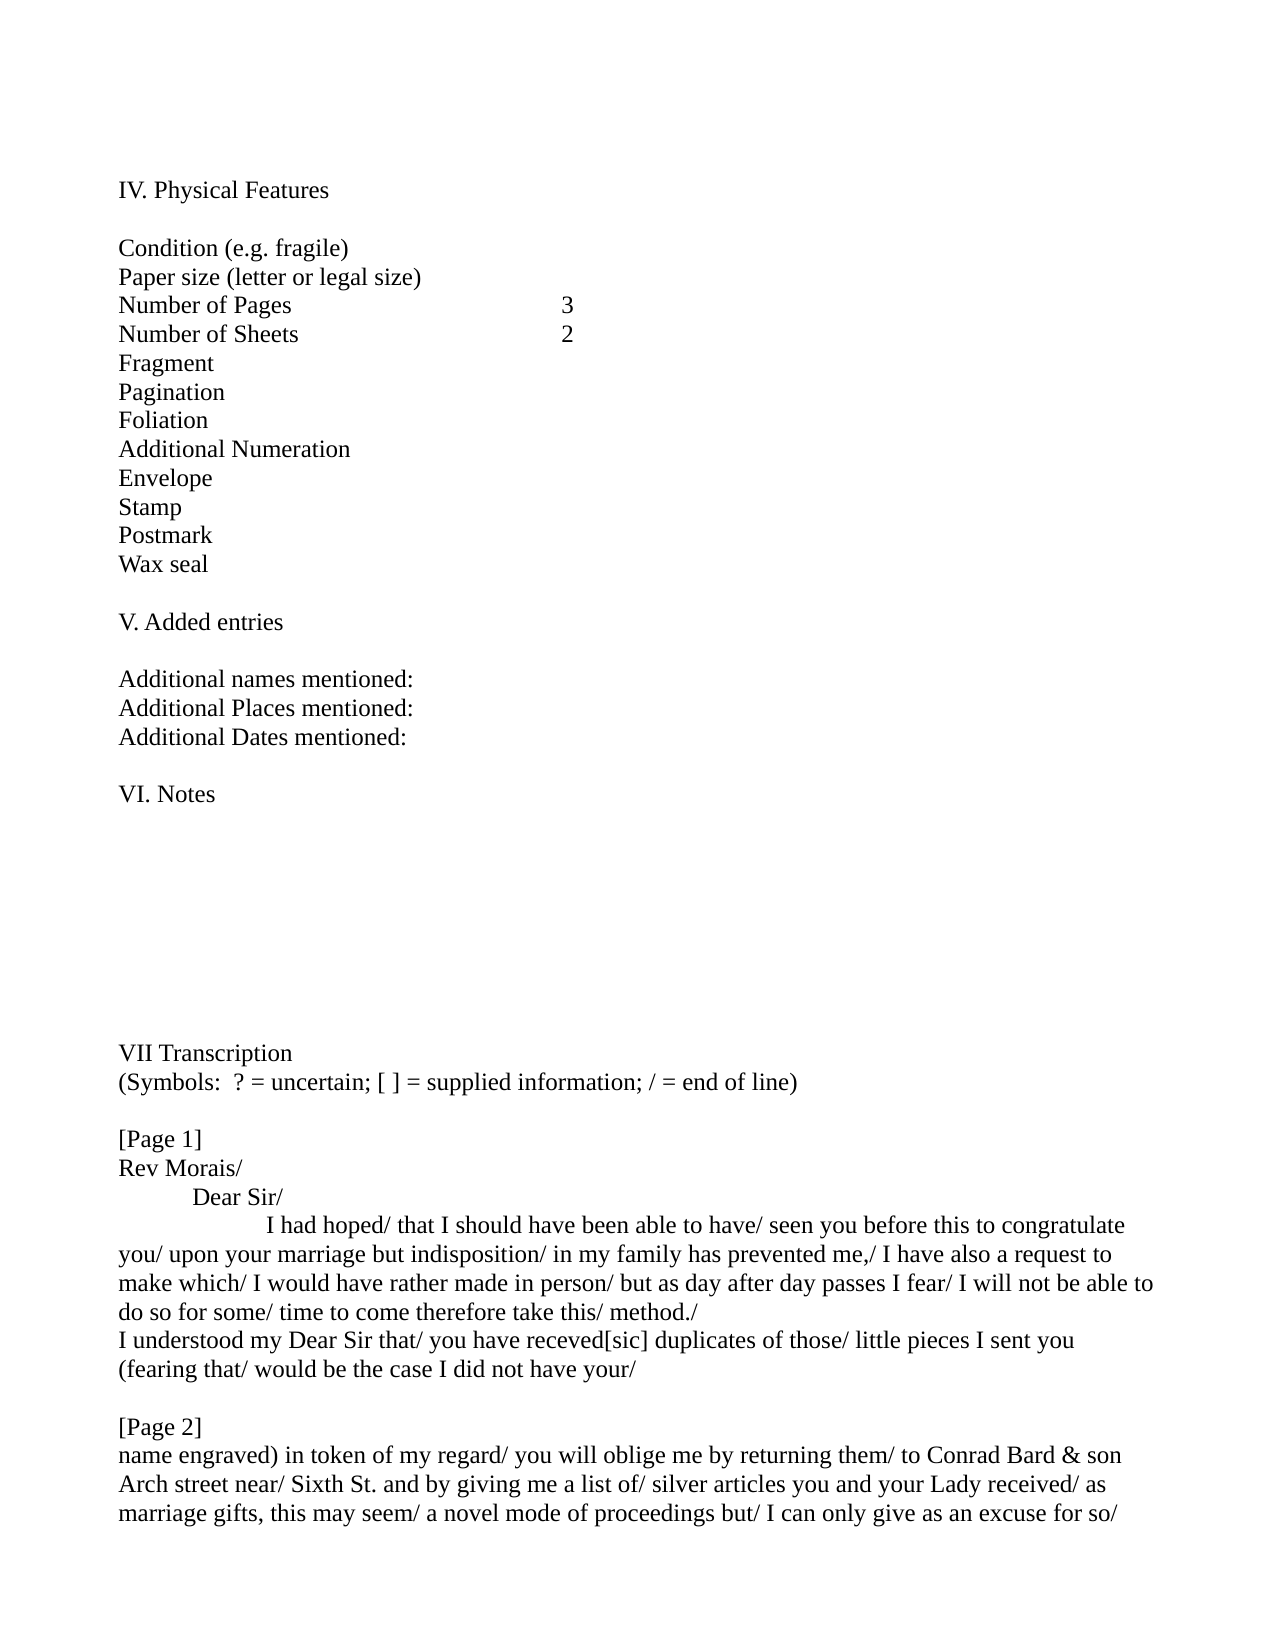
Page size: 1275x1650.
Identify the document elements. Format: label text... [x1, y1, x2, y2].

text Stamp [118, 492, 1157, 521]
text Postmark [118, 521, 1157, 549]
text V. Added entries [118, 607, 1157, 636]
text [Page 1] [118, 1124, 1157, 1153]
text Additional Dates mentioned: [118, 722, 1157, 751]
text Number of Pages 3 [118, 291, 1157, 319]
text Fragment [118, 348, 1157, 377]
text Dear Sir/ [118, 1182, 1157, 1211]
text I understood my Dear Sir that/ you have receved[sic] duplicates of those/ little pieces I sent you (fearing that/ would be the case I did not have your/ [118, 1326, 1157, 1383]
text Additional names mentioned: [118, 664, 1157, 693]
text VI. Notes [118, 779, 1157, 808]
text VII Transcription [118, 1038, 1157, 1067]
text I had hoped/ that I should have been able to have/ seen you before this to congratulate you/ upon your marriage but indisposition/ in my family has prevented me,/ I have also a request to make which/ I would have rather made in person/ but as day after day passes I fear/ I will not be able to do so for some/ time to come therefore take this/ method./ [118, 1211, 1157, 1326]
text Foliation [118, 406, 1157, 434]
text [Page 2] [118, 1412, 1157, 1441]
text Rev Morais/ [118, 1153, 1157, 1182]
text IV. Physical Features [118, 176, 1157, 204]
text Additional Numeration [118, 434, 1157, 463]
text name engraved) in token of my regard/ you will oblige me by returning them/ to Conrad Bard & son Arch street near/ Sixth St. and by giving me a list of/ silver articles you and your Lady received/ as marriage gifts, this may seem/ a novel mode of proceedings but/ I can only give as an excuse for so/ [118, 1441, 1157, 1527]
text (Symbols: ? = uncertain; [ ] = supplied information; / = end of line) [118, 1067, 1157, 1096]
text Condition (e.g. fragile) [118, 233, 1157, 262]
text Wax seal [118, 549, 1157, 578]
text Number of Sheets 2 [118, 319, 1157, 348]
text Envelope [118, 463, 1157, 492]
text Paper size (letter or legal size) [118, 262, 1157, 291]
text Additional Places mentioned: [118, 693, 1157, 722]
text Pagination [118, 377, 1157, 406]
